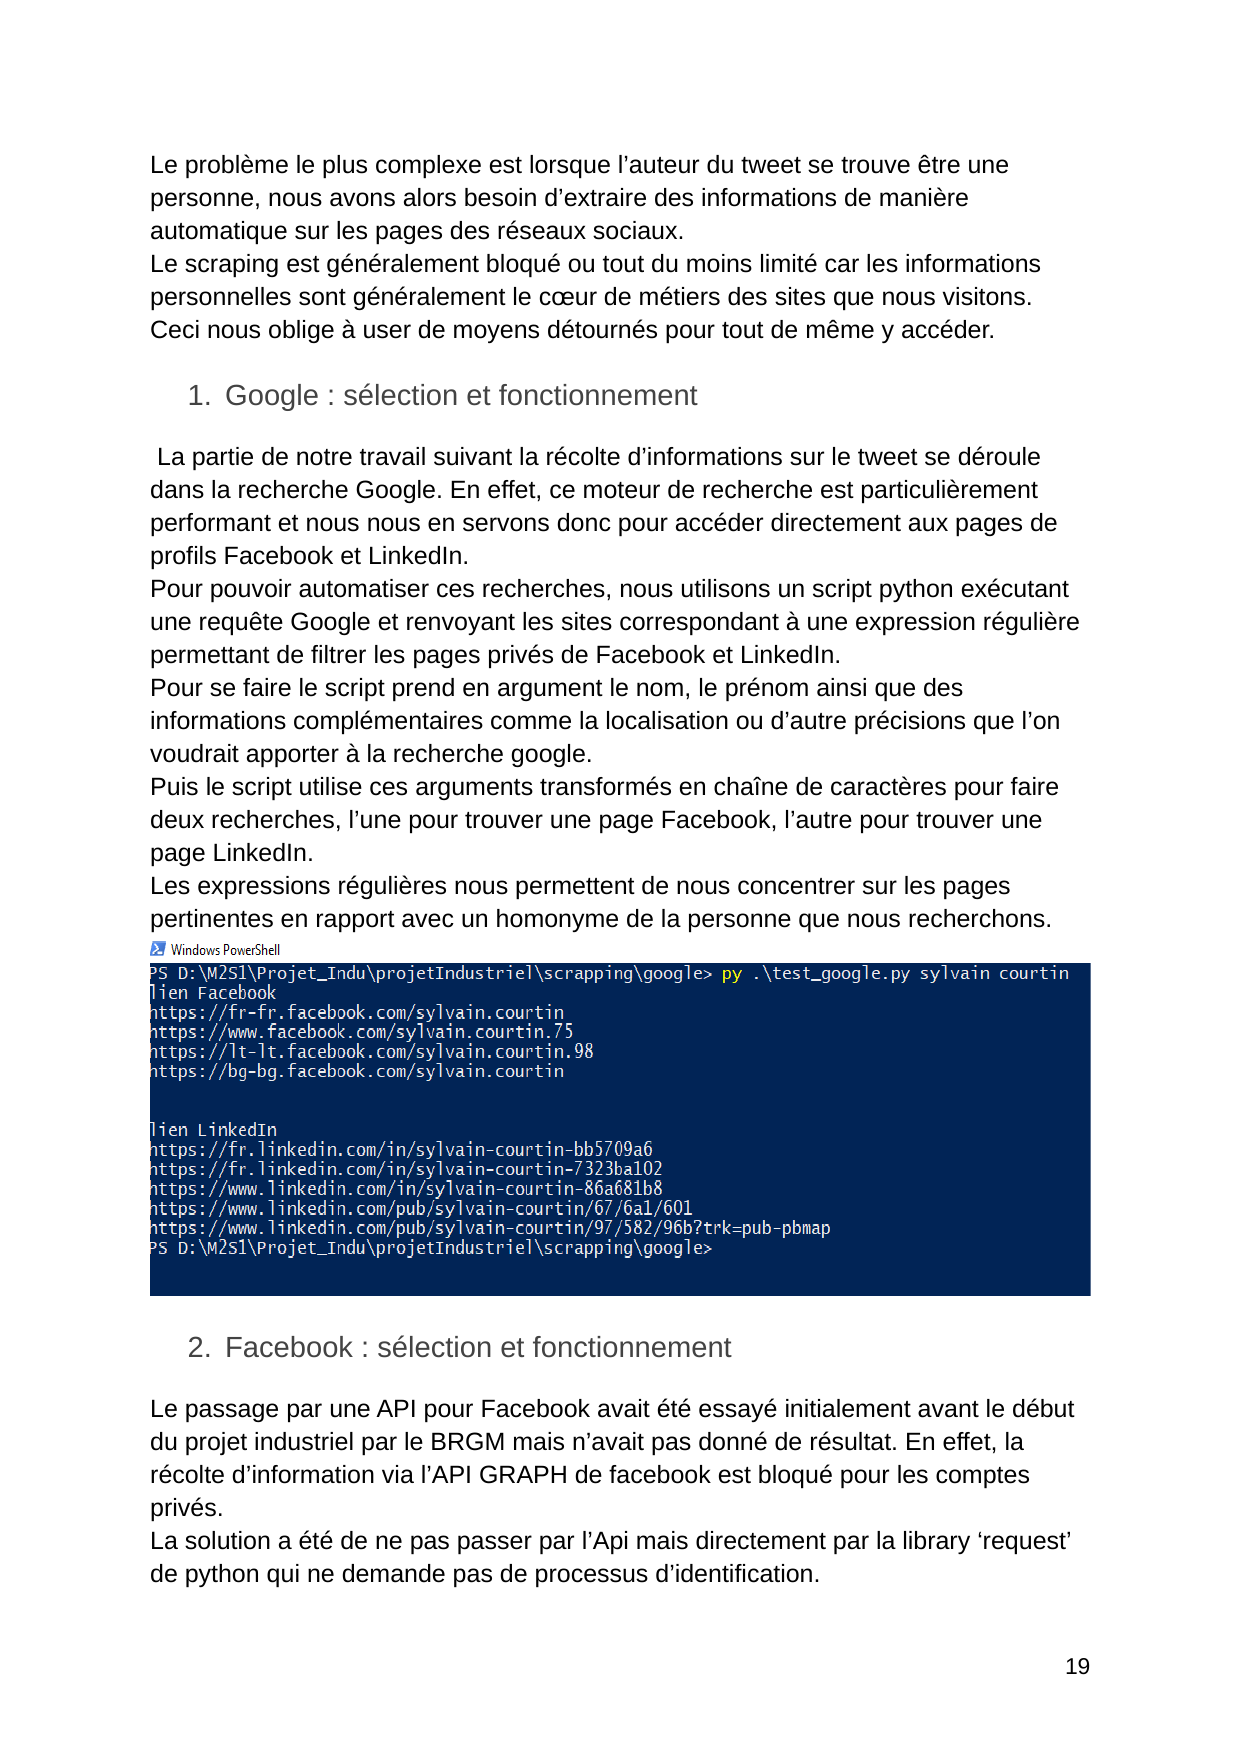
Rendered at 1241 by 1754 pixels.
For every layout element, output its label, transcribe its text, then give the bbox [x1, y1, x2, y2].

text Pour pouvoir automatiser ces recherches, nous utilisons un script python exécutant une requête Google et renvoyant les sites correspondant à une expression régulière permettant de filtrer les pages privés de Facebook et LinkedIn. [150, 574, 1090, 669]
text Le passage par une API pour Facebook avait été essayé initialement avant le début du projet industriel par le BRGM mais n’avait pas donné de résultat. En effet, la récolte d’information via l’API GRAPH de facebook est bloqué pour les comptes privés. [150, 1394, 1090, 1522]
text Pour se faire le script prend en argument le nom, le prénom ainsi que des informations complémentaires comme la localisation ou d’autre précisions que l’on voudrait apporter à la recherche google. [150, 673, 1090, 768]
text La partie de notre travail suivant la récolte d’informations sur le tweet se déroule dans la recherche Google. En effet, ce moteur de recherche est particulièrement performant et nous nous en servons donc pour accéder directement aux pages de profils Facebook et LinkedIn. [150, 442, 1090, 570]
text Le scraping est généralement bloqué ou tout du moins limité car les informations personnelles sont généralement le cœur de métiers des sites que nous visitons. Ceci nous oblige à user de moyens détournés pour tout de même y accéder. [150, 249, 1090, 344]
text Le problème le plus complexe est lorsque l’auteur du tweet se trouve être une personne, nous avons alors besoin d’extraire des informations de manière automatique sur les pages des réseaux sociaux. [150, 150, 1090, 245]
text La solution a été de ne pas passer par l’Api mais directement par la library ‘request’ de python qui ne demande pas de processus d’identification. [150, 1526, 1090, 1588]
subtitle Facebook : sélection et fonctionnement [187, 1330, 1090, 1363]
text Les expressions régulières nous permettent de nous concentrer sur les pages pertinentes en rapport avec un homonyme de la personne que nous recherchons. [150, 871, 1090, 933]
picture [150, 937, 1091, 1296]
text Puis le script utilise ces arguments transformés en chaîne de caractères pour faire deux recherches, l’une pour trouver une page Facebook, l’autre pour trouver une page LinkedIn. [150, 772, 1090, 867]
subtitle Google : sélection et fonctionnement [187, 378, 1090, 412]
